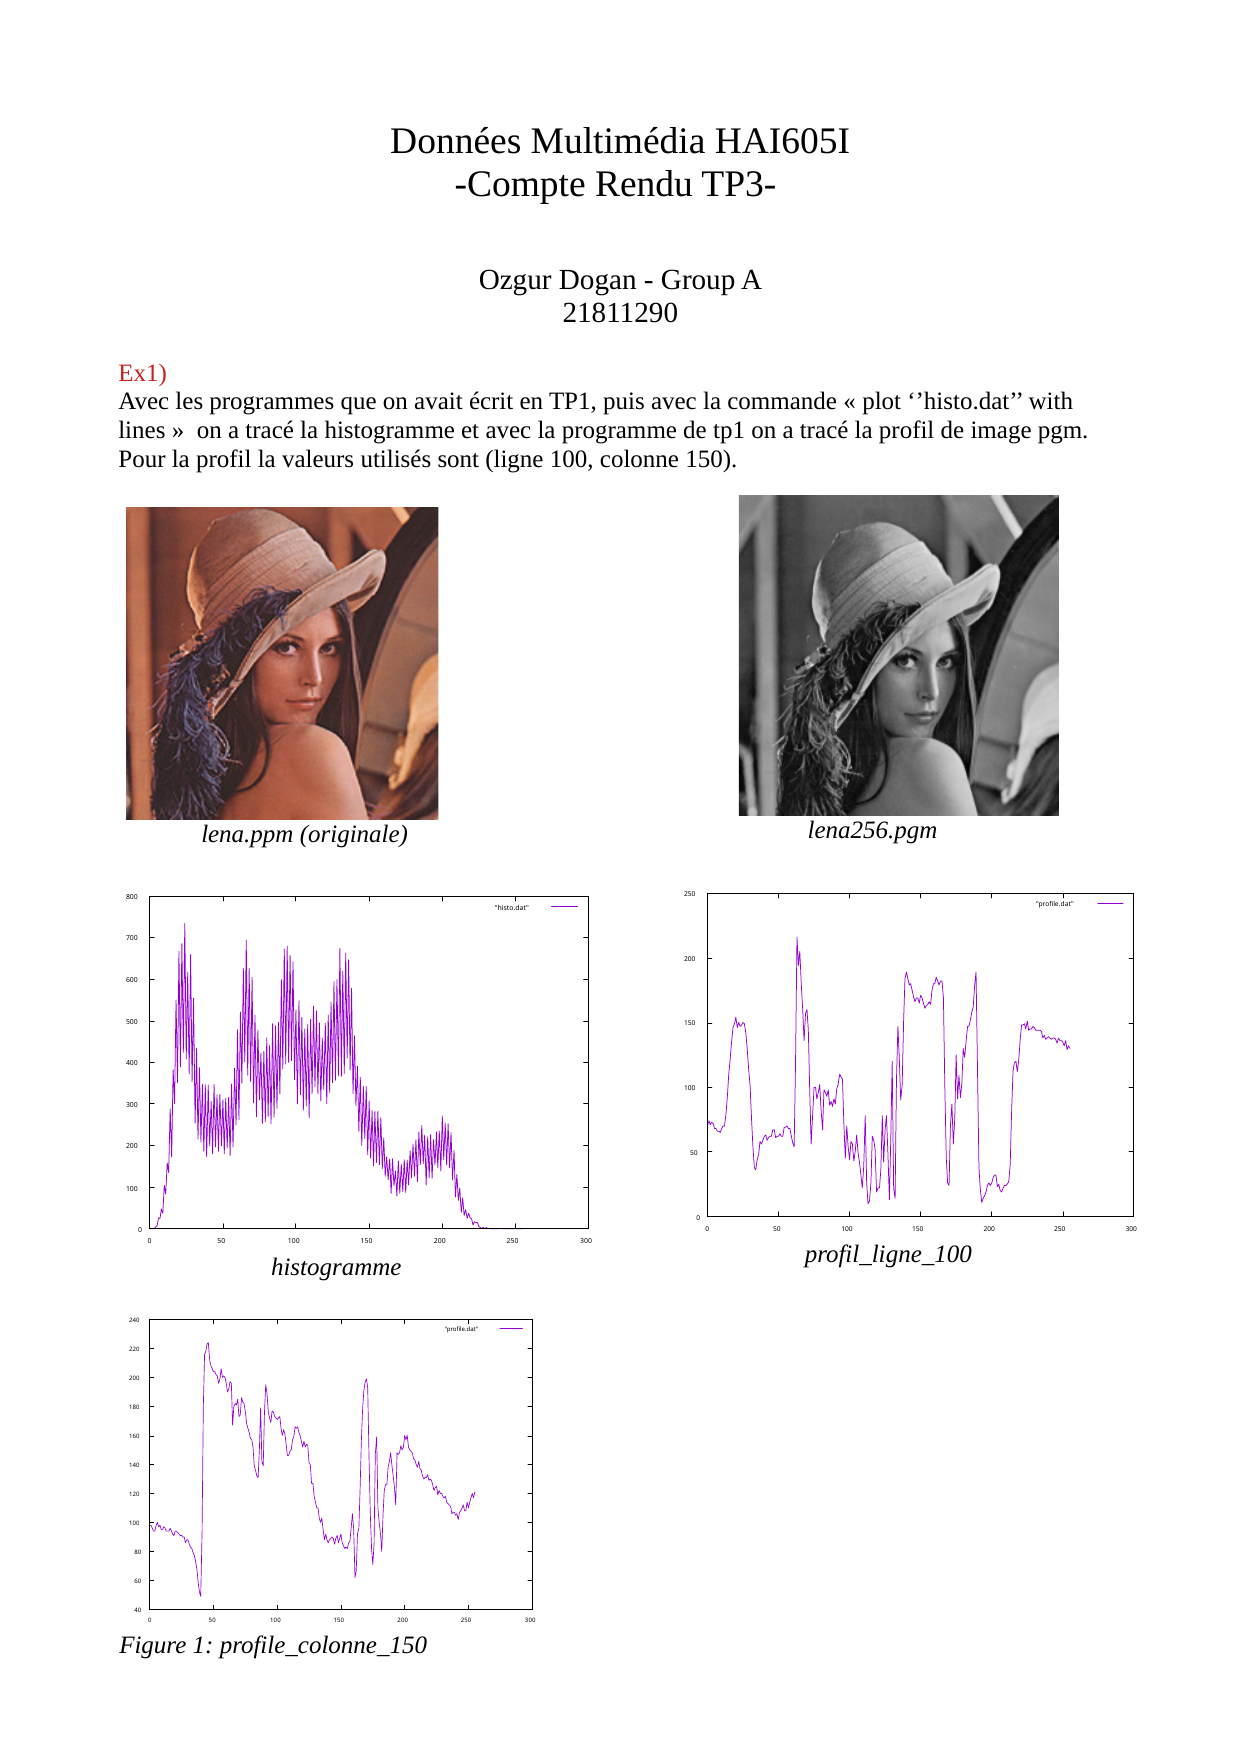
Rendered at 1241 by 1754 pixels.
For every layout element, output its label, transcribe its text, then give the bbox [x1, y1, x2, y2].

text 21811290 [118, 295, 1122, 329]
text Figure 1: profile_colonne_150 [119, 1309, 546, 1659]
picture [738, 495, 1059, 816]
text profil_ligne_100 [673, 882, 1150, 1268]
text -Compte Rendu TP3- [118, 161, 1122, 204]
text Pour la profil la valeurs utilisés sont (ligne 100, colonne 150). [118, 444, 1122, 473]
text Avec les programmes que on avait écrit en TP1, puis avec la commande « plot ‘’histo.dat’’ with lines » on a tracé la histogramme et avec la programme de tp1 on a tracé la profil de image pgm. [118, 386, 1122, 444]
text lena.ppm (originale) [126, 820, 438, 848]
text Données Multimédia HAI605I [118, 118, 1122, 161]
text Ex1) [118, 358, 1122, 386]
picture [126, 507, 439, 820]
text Ozgur Dogan - Group A [118, 262, 1122, 295]
text histogramme [114, 884, 605, 1281]
text lena256.pgm [739, 816, 1059, 844]
